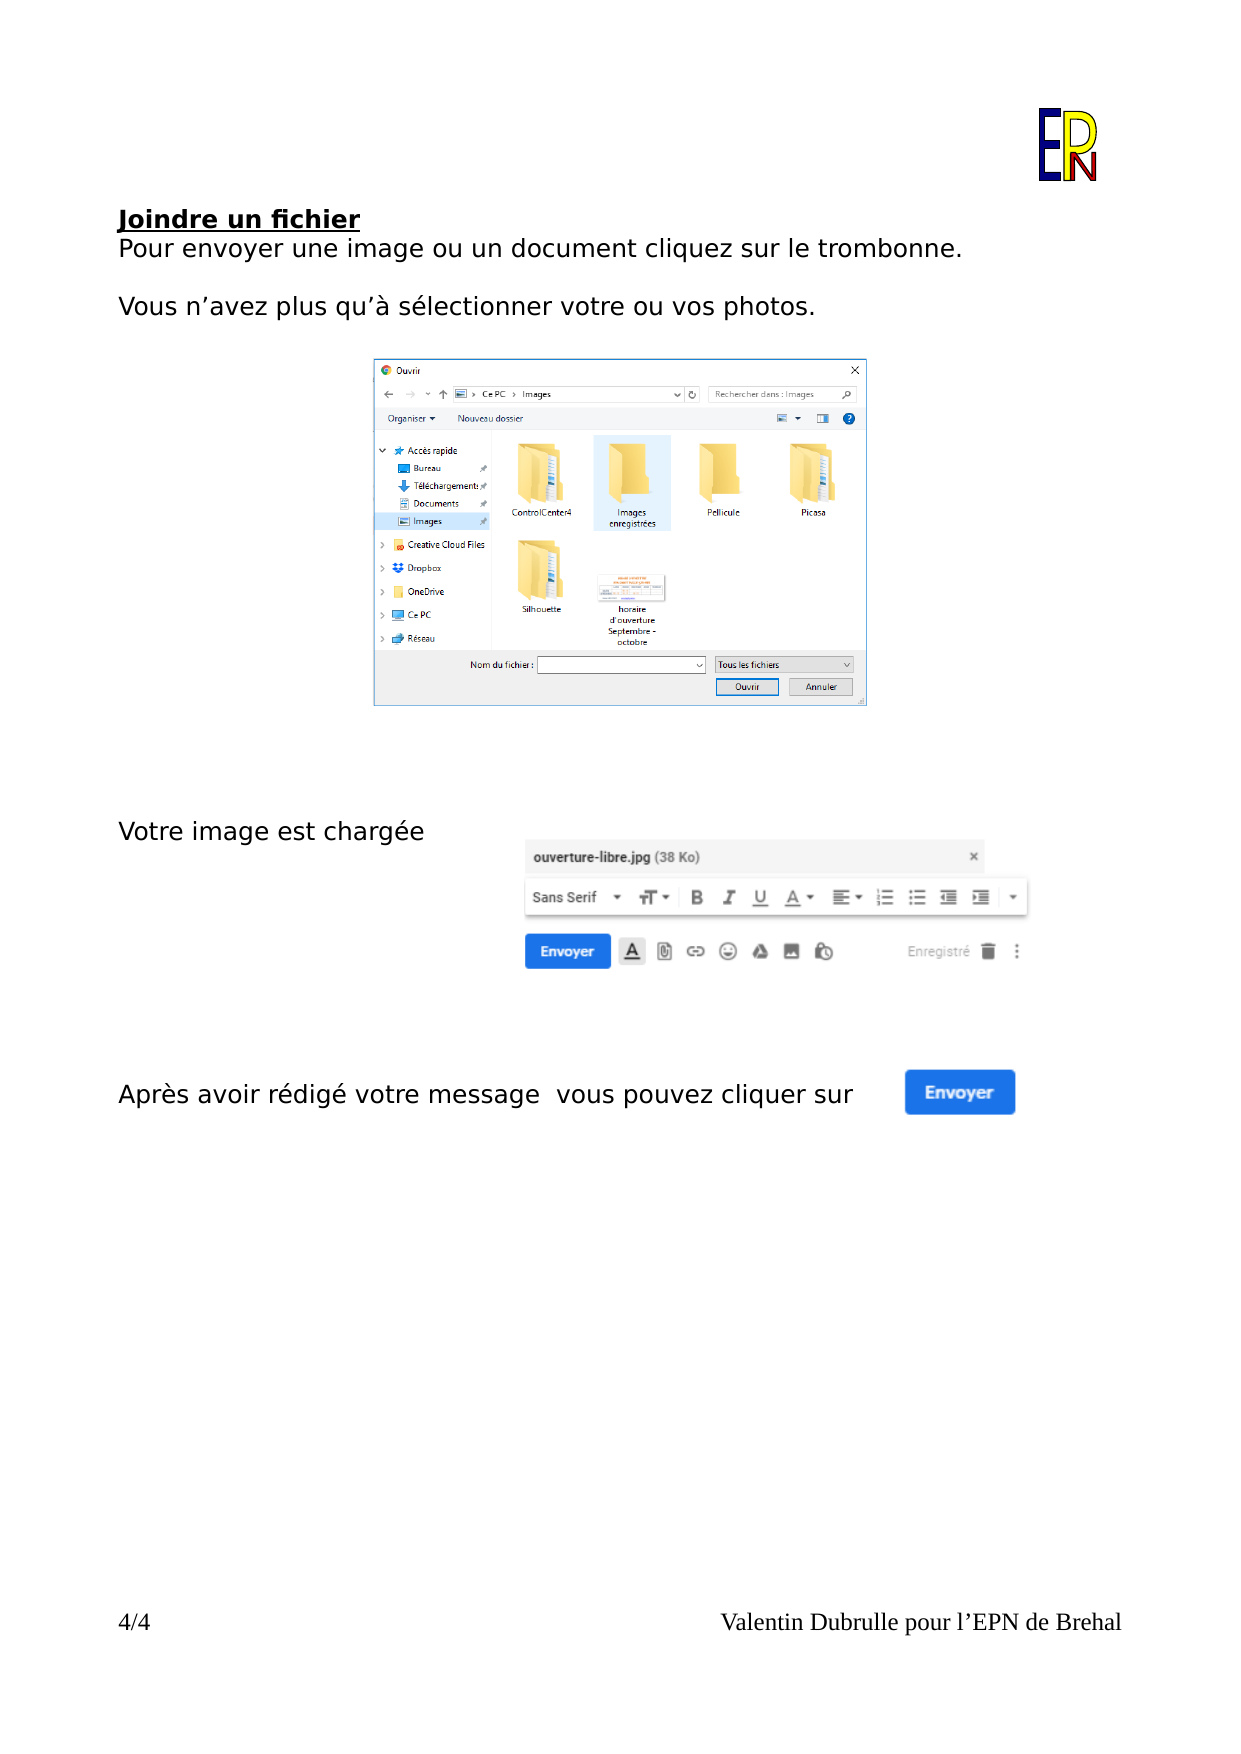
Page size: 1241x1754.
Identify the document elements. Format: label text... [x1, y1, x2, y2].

text Vous n’avez plus qu’à sélectionner votre ou vos photos. [118, 293, 1122, 322]
text Pour envoyer une image ou un document cliquez sur le trombonne. [118, 234, 1122, 263]
text [1022, 1080, 1122, 1109]
text Joindre un fichier [118, 205, 1122, 234]
picture [524, 832, 1032, 979]
text Après avoir rédigé votre message vous pouvez cliquer sur [118, 1080, 899, 1109]
text Votre image est chargée [118, 818, 1122, 847]
picture [372, 358, 868, 706]
picture [899, 1062, 1022, 1123]
